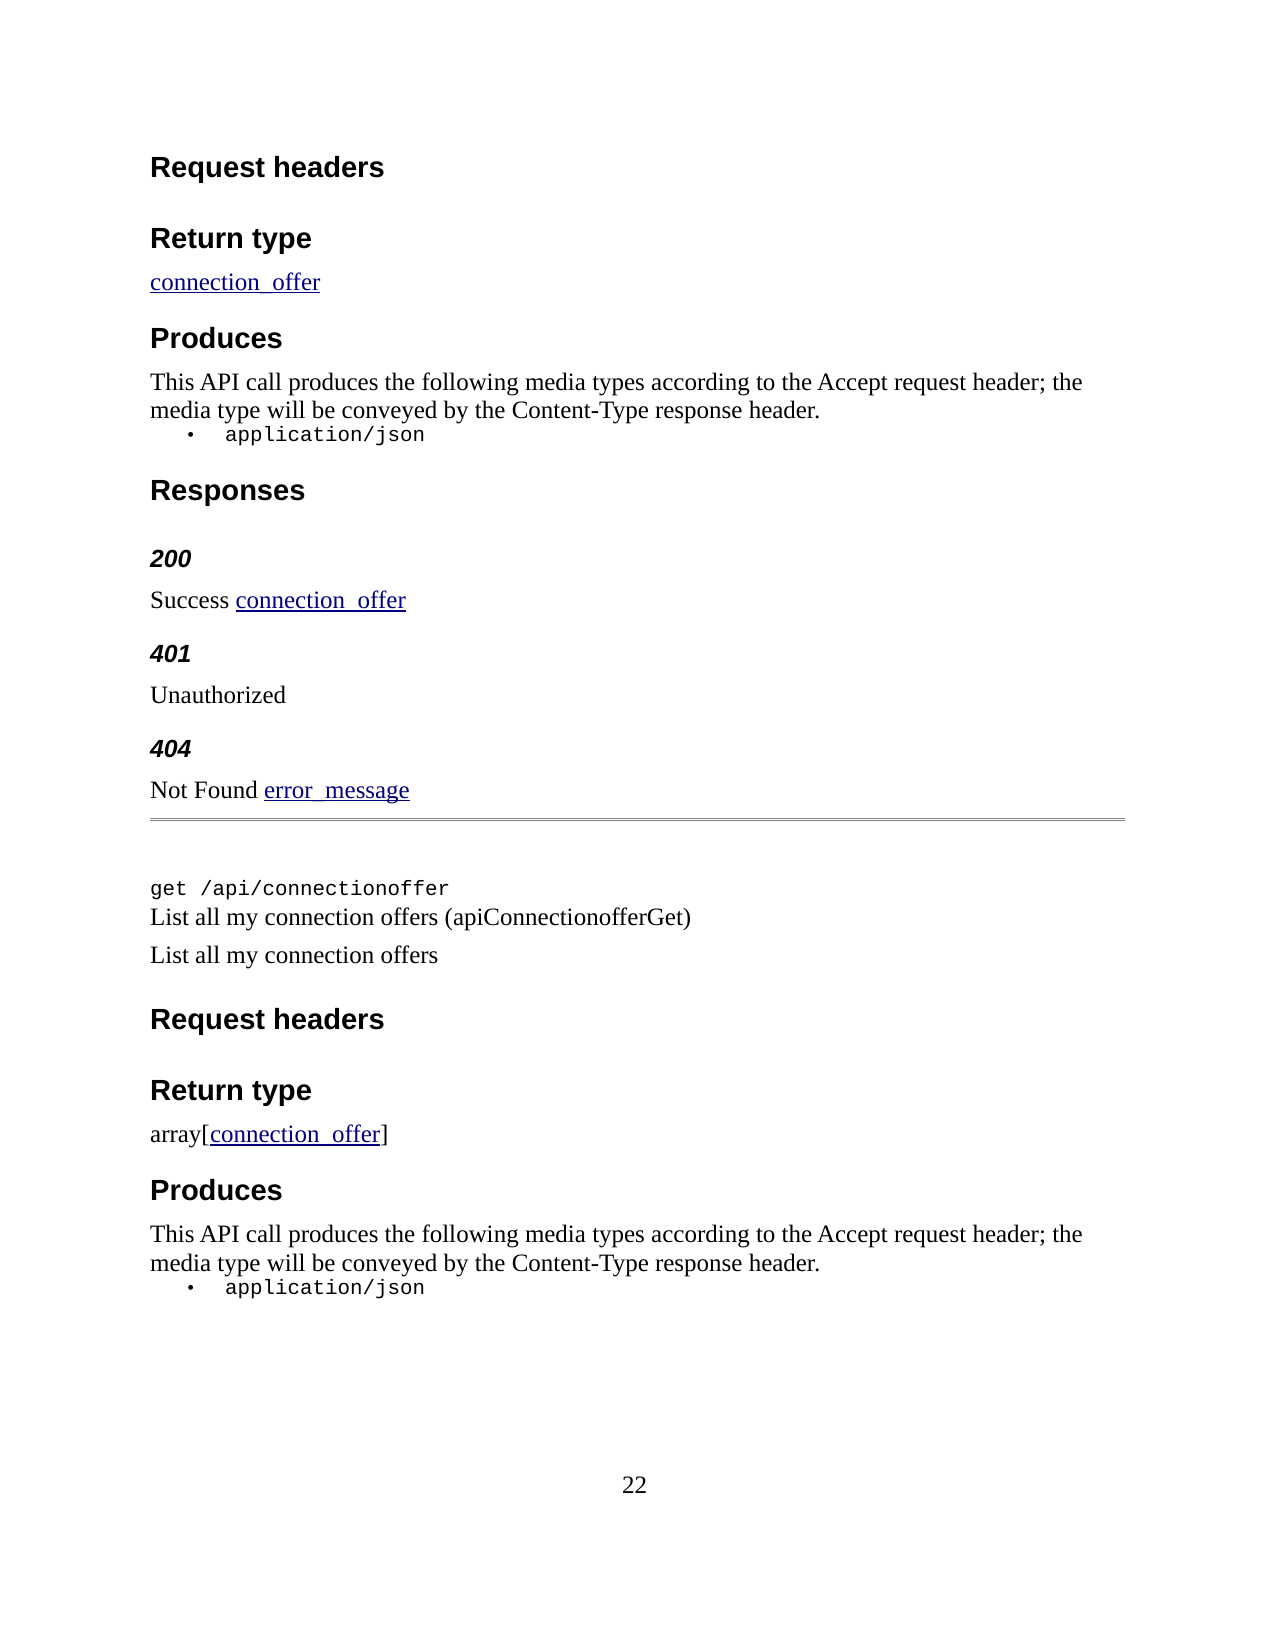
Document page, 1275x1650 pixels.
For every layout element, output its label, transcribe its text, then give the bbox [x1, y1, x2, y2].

subtitle Produces [150, 1173, 1125, 1207]
text This API call produces the following media types according to the Accept request header; the media type will be conveyed by the Content-Type response header. [150, 1219, 1125, 1277]
text List all my connection offers [150, 940, 1125, 968]
text connection_offer [150, 267, 1125, 296]
subtitle 200 [150, 544, 1125, 573]
subtitle Responses [150, 473, 1125, 507]
text This API call produces the following media types according to the Accept request header; the media type will be conveyed by the Content-Type response header. [150, 367, 1125, 424]
subtitle Produces [150, 321, 1125, 354]
subtitle Request headers [150, 150, 1125, 183]
list application/json [187, 1277, 1125, 1300]
subtitle Request headers [150, 1002, 1125, 1036]
subtitle 401 [150, 639, 1125, 667]
text Unauthorized [150, 680, 1125, 709]
text Not Found error_message [150, 775, 1125, 803]
list application/json [187, 424, 1125, 448]
text Success connection_offer [150, 585, 1125, 614]
subtitle Return type [150, 221, 1125, 254]
text array[connection_offer] [150, 1119, 1125, 1148]
subtitle Return type [150, 1073, 1125, 1107]
text List all my connection offers (apiConnectionofferGet) [150, 902, 1125, 931]
subtitle 404 [150, 734, 1125, 762]
text get /api/connectionoffer [150, 878, 1125, 902]
